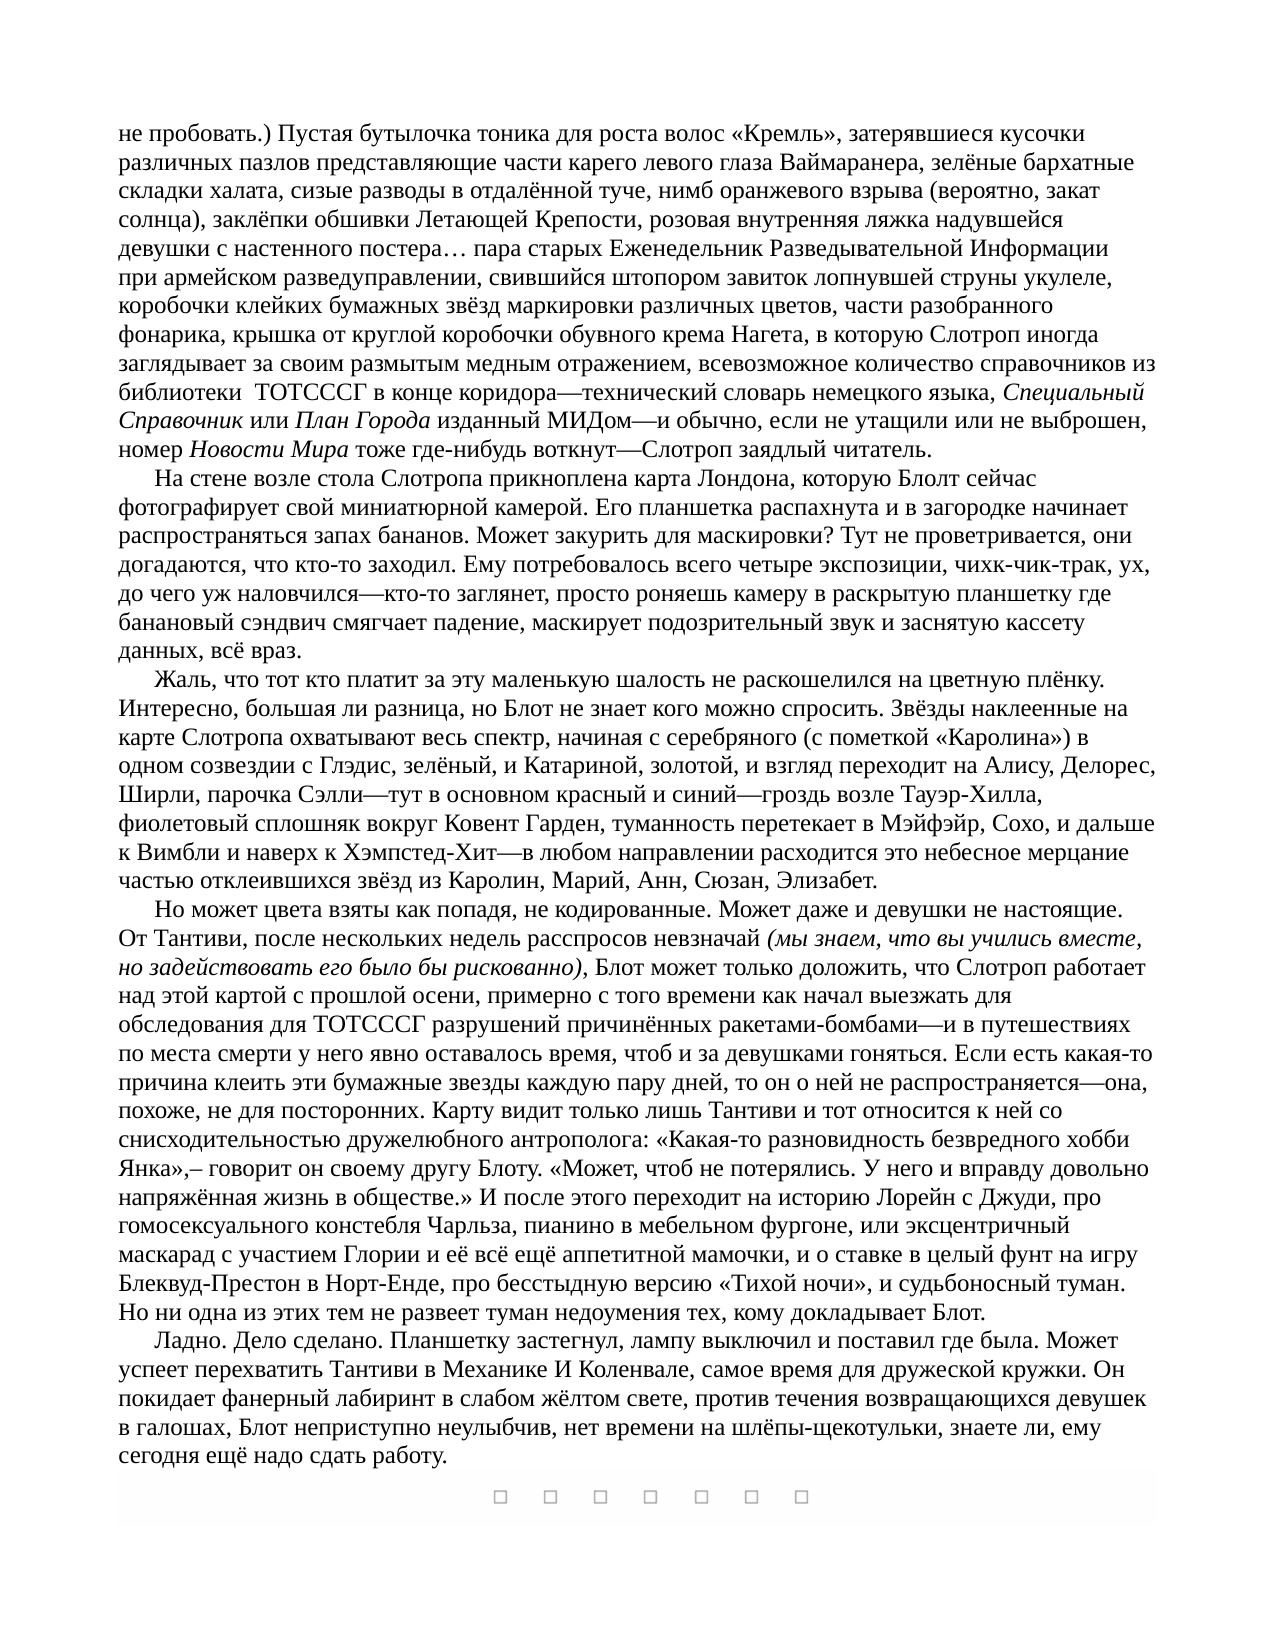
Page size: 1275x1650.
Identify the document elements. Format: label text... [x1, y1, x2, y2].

text На стене возле стола Слотропа прикноплена карта Лондона, которую Блолт сейчас фотографирует свой миниатюрной камерой. Его планшетка распахнута и в загородке начинает распространяться запах бананов. Может закурить для маскировки? Тут не проветривается, они догадаются, что кто-то заходил. Ему потребовалось всего четыре экспозиции, чихк-чик-трак, ух, до чего уж наловчился—кто-то заглянет, просто роняешь камеру в раскрытую планшетку где банановый сэндвич смягчает падение, маскирует подозрительный звук и заснятую кассету данных, всё враз. [118, 463, 1157, 664]
text Ладно. Дело сделано. Планшетку застегнул, лампу выключил и поставил где была. Может успеет перехватить Тантиви в Механике И Коленвале, самое время для дружеской кружки. Он покидает фанерный лабиринт в слабом жёлтом свете, против течения возвращающихся девушек в галошах, Блот неприступно неулыбчив, нет времени на шлёпы-щекотульки, знаете ли, ему сегодня ещё надо сдать работу. [118, 1326, 1157, 1469]
text Но может цвета взяты как попадя, не кодированные. Может даже и девушки не настоящие. От Тантиви, после нескольких недель расспросов невзначай (мы знаем, что вы учились вместе, но задействовать его было бы рискованно), Блот может только доложить, что Слотроп работает над этой картой с прошлой осени, примерно с того времени как начал выезжать для обследования для ТОТСССГ разрушений причинённых ракетами-бомбами—и в путешествиях по места смерти у него явно оставалось время, чтоб и за девушками гоняться. Если есть какая-то причина клеить эти бумажные звезды каждую пару дней, то он о ней не распространяется—она, похоже, не для посторонних. Карту видит только лишь Тантиви и тот относится к ней со снисходительностью дружелюбного антрополога: «Какая-то разновидность безвредного хобби Янка»,– говорит он своему другу Блоту. «Может, чтоб не потерялись. У него и вправду довольно напряжённая жизнь в обществе.» И после этого переходит на историю Лорейн с Джуди, про гомосексуального констебля Чарльза, пианино в мебельном фургоне, или эксцентричный маскарад с участием Глории и её всё ещё аппетитной мамочки, и о ставке в целый фунт на игру Блеквуд-Престон в Норт-Енде, про бесстыдную версию «Тихой ночи», и судьбоносный туман. Но ни одна из этих тем не развеет туман недоумения тех, кому докладывает Блот. [118, 894, 1157, 1326]
text Жаль, что тот кто платит за эту маленькую шалость не раскошелился на цветную плёнку. Интересно, большая ли разница, но Блот не знает кого можно спросить. Звёзды наклеенные на карте Слотропа охватывают весь спектр, начиная с серебряного (с пометкой «Каролина») в одном созвездии с Глэдис, зелёный, и Катариной, золотой, и взгляд переходит на Алису, Делорес, Ширли, парочка Сэлли—тут в основном красный и синий—гроздь возле Тауэр-Хилла, фиолетовый сплошняк вокруг Ковент Гарден, туманность перетекает в Мэйфэйр, Сохо, и дальше к Вимбли и наверх к Хэмпстед-Хит—в любом направлении расходится это небесное мерцание частью отклеившихся звёзд из Каролин, Марий, Анн, Сюзан, Элизабет. [118, 664, 1157, 894]
text не пробовать.) Пустая бутылочка тоника для роста волос «Кремль», затерявшиеся кусочки различных пазлов представляющие части карего левого глаза Ваймаранера, зелёные бархатные складки халата, сизые разводы в отдалённой туче, нимб оранжевого взрыва (вероятно, закат солнца), заклёпки обшивки Летающей Крепости, розовая внутренняя ляжка надувшейся девушки с настенного постера… пара старых Еженедельник Разведывательной Информации при армейском разведуправлении, свившийся штопором завиток лопнувшей струны укулеле, коробочки клейких бумажных звёзд маркировки различных цветов, части разобранного фонарика, крышка от круглой коробочки обувного крема Нагета, в которую Слотроп иногда заглядывает за своим размытым медным отражением, всевозможное количество справочников из библиотеки ТОТСССГ в конце коридора—технический словарь немецкого языка, Специальный Справочник или План Города изданный МИДом—и обычно, если не утащили или не выброшен, номер Новости Мира тоже где-нибудь воткнут—Слотроп заядлый читатель. [118, 118, 1157, 463]
picture [118, 1469, 1157, 1525]
